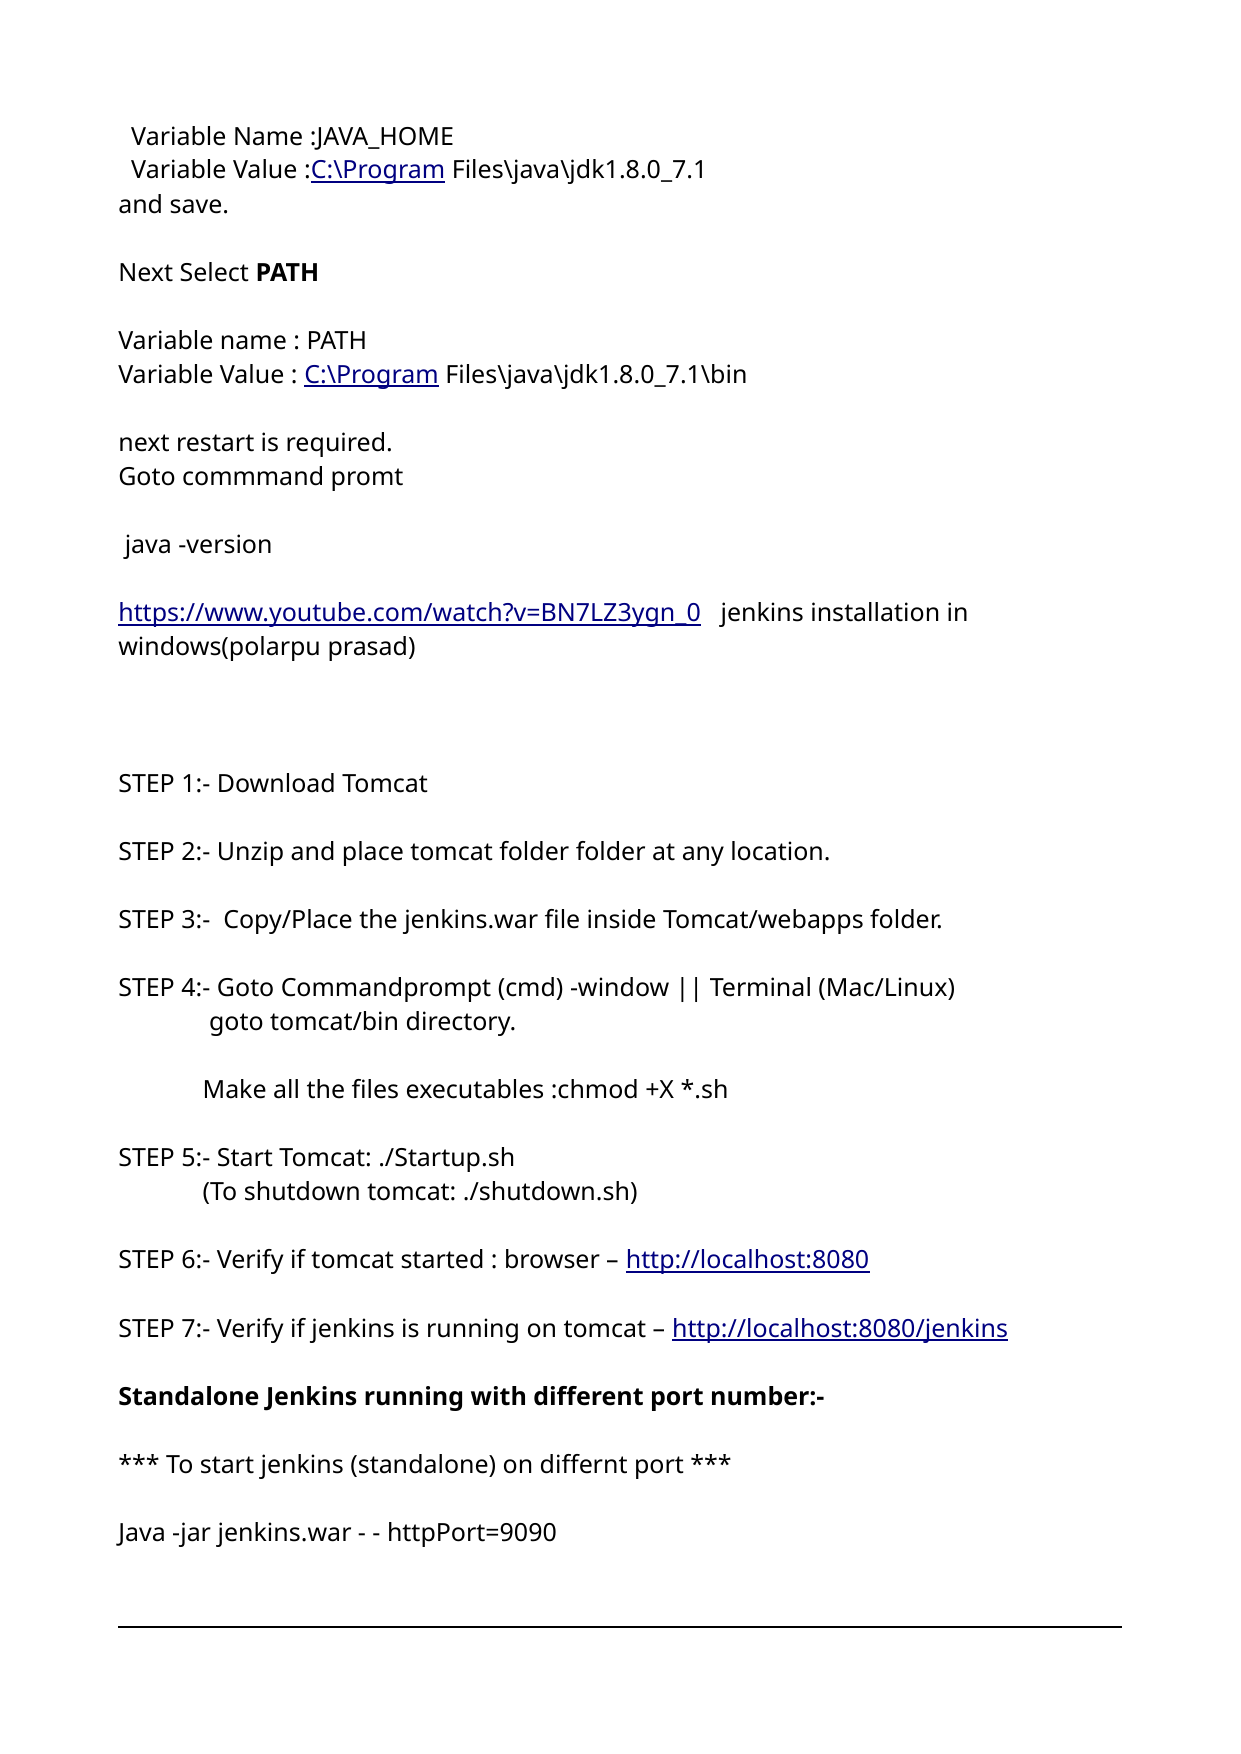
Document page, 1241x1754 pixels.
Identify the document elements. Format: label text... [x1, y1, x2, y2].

text *** To start jenkins (standalone) on differnt port *** [118, 1447, 1122, 1481]
text Next Select PATH [118, 254, 1122, 288]
text Java -jar jenkins.war - - httpPort=9090 [118, 1515, 1122, 1549]
text goto tomcat/bin directory. [118, 1004, 1122, 1038]
text STEP 7:- Verify if jenkins is running on tomcat – http://localhost:8080/jenkins [118, 1310, 1122, 1344]
text STEP 1:- Download Tomcat [118, 765, 1122, 799]
text and save. [118, 186, 1122, 220]
text STEP 5:- Start Tomcat: ./Startup.sh [118, 1140, 1122, 1174]
text Variable Name :JAVA_HOME [118, 118, 1122, 152]
text STEP 4:- Goto Commandprompt (cmd) -window || Terminal (Mac/Linux) [118, 970, 1122, 1004]
text https://www.youtube.com/watch?v=BN7LZ3ygn_0 jenkins installation in windows(polarpu prasad) [118, 595, 1122, 663]
text STEP 3:- Copy/Place the jenkins.war file inside Tomcat/webapps folder. [118, 902, 1122, 936]
text java -version [118, 527, 1122, 561]
text Goto commmand promt [118, 459, 1122, 493]
text STEP 6:- Verify if tomcat started : browser – http://localhost:8080 [118, 1242, 1122, 1276]
text STEP 2:- Unzip and place tomcat folder folder at any location. [118, 833, 1122, 867]
text (To shutdown tomcat: ./shutdown.sh) [118, 1174, 1122, 1208]
text Standalone Jenkins running with different port number:- [118, 1378, 1122, 1412]
text Variable name : PATH [118, 322, 1122, 357]
text Variable Value : C:\Program Files\java\jdk1.8.0_7.1\bin [118, 357, 1122, 391]
text Make all the files executables :chmod +X *.sh [118, 1072, 1122, 1106]
text Variable Value :C:\Program Files\java\jdk1.8.0_7.1 [118, 152, 1122, 186]
text next restart is required. [118, 425, 1122, 459]
